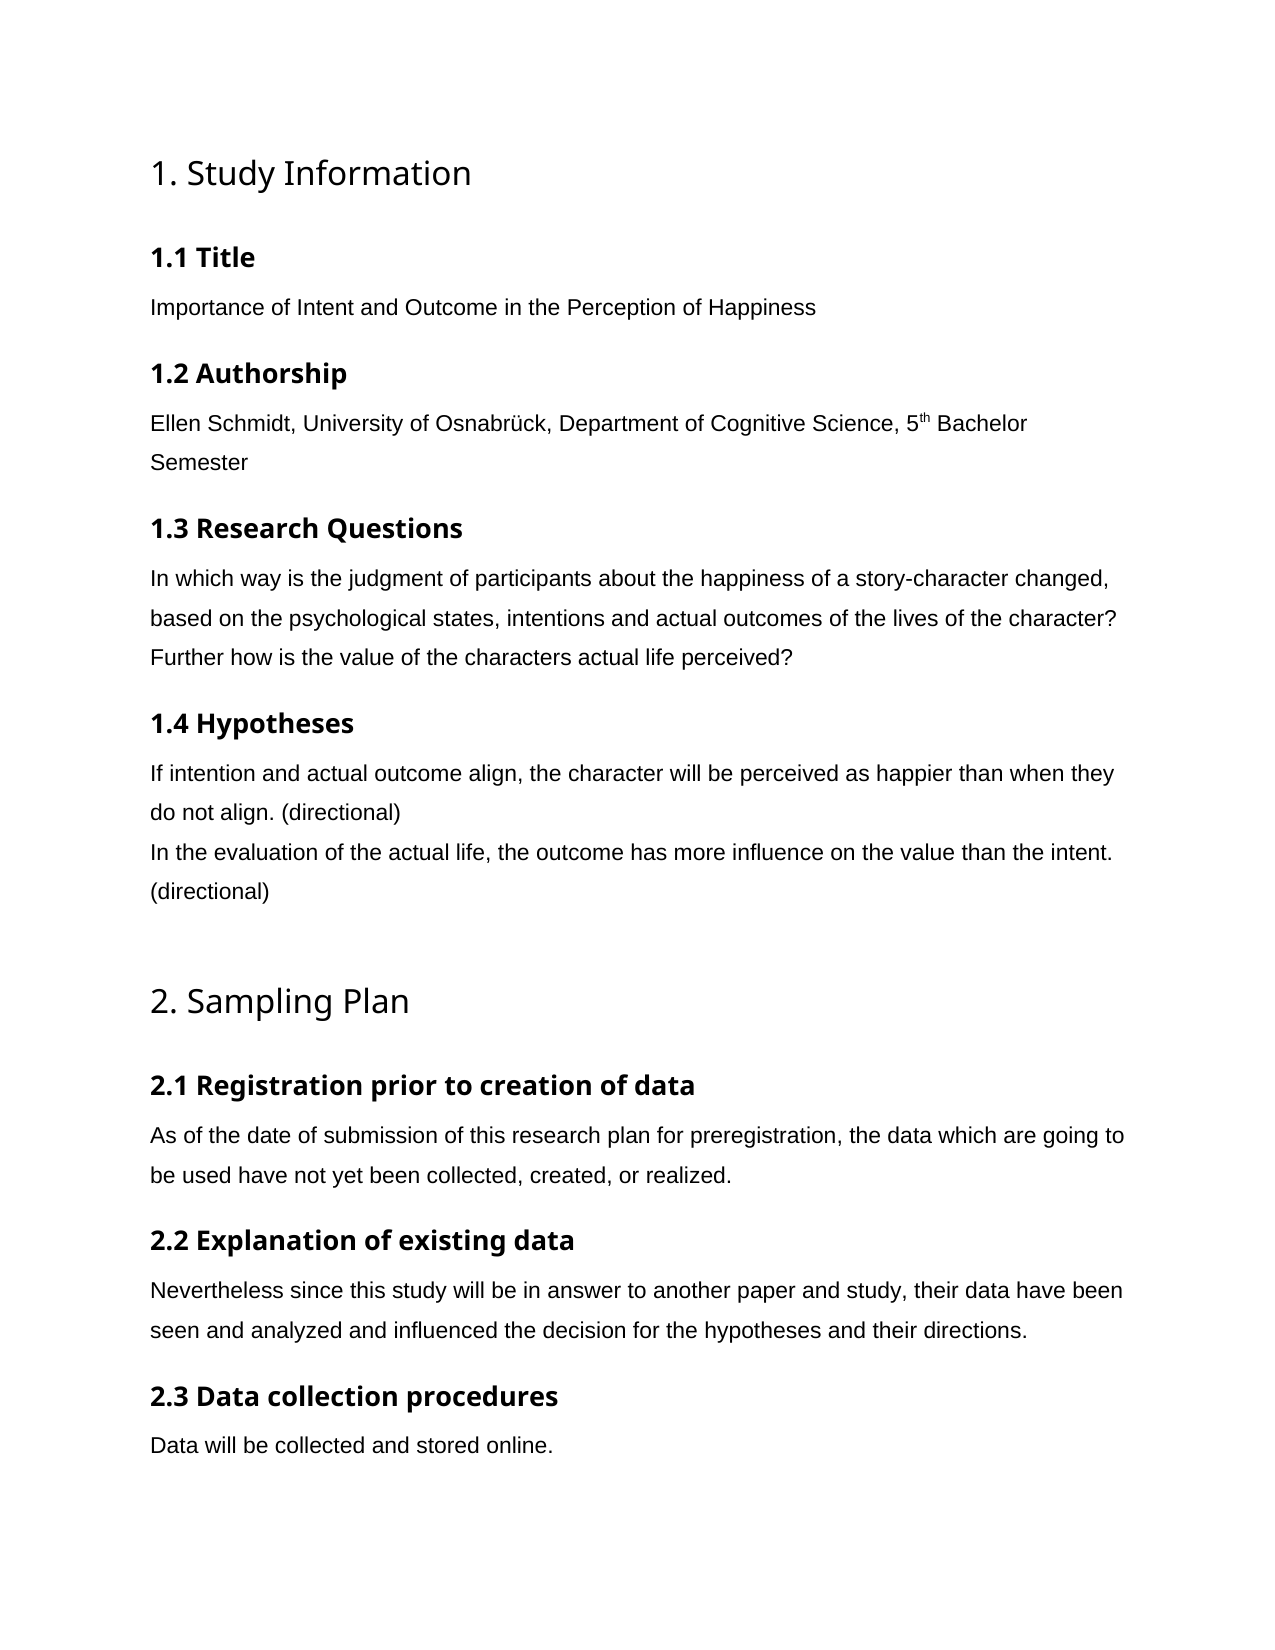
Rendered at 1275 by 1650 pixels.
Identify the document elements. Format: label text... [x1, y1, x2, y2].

subtitle 2.1 Registration prior to creation of data [150, 1067, 1125, 1104]
subtitle 2. Sampling Plan [150, 978, 1125, 1023]
text In the evaluation of the actual life, the outcome has more influence on the value than the intent. (directional) [150, 838, 1125, 904]
text Nevertheless since this study will be in answer to another paper and study, their data have been seen and analyzed and influenced the decision for the hypotheses and their directions. [150, 1277, 1125, 1343]
text Ellen Schmidt, University of Osnabrück, Department of Cognitive Science, 5th Bachelor Semester [150, 410, 1125, 476]
text In which way is the judgment of participants about the happiness of a story-character changed, based on the psychological states, intentions and actual outcomes of the lives of the character? Further how is the value of the characters actual life perceived? [150, 565, 1125, 670]
subtitle 1.2 Authorship [150, 354, 1125, 391]
subtitle 1.4 Hypotheses [150, 704, 1125, 741]
text Importance of Intent and Outcome in the Perception of Happiness [150, 294, 1125, 321]
text If intention and actual outcome align, the character will be perceived as happier than when they do not align. (directional) [150, 759, 1125, 825]
subtitle 1.1 Title [150, 239, 1125, 276]
subtitle 1. Study Information [150, 150, 1125, 195]
text As of the date of submission of this research plan for preregistration, the data which are going to be used have not yet been collected, created, or realized. [150, 1122, 1125, 1188]
subtitle 1.3 Research Questions [150, 510, 1125, 547]
subtitle 2.3 Data collection procedures [150, 1377, 1125, 1414]
text Data will be collected and stored online. [150, 1432, 1125, 1459]
subtitle 2.2 Explanation of existing data [150, 1222, 1125, 1259]
